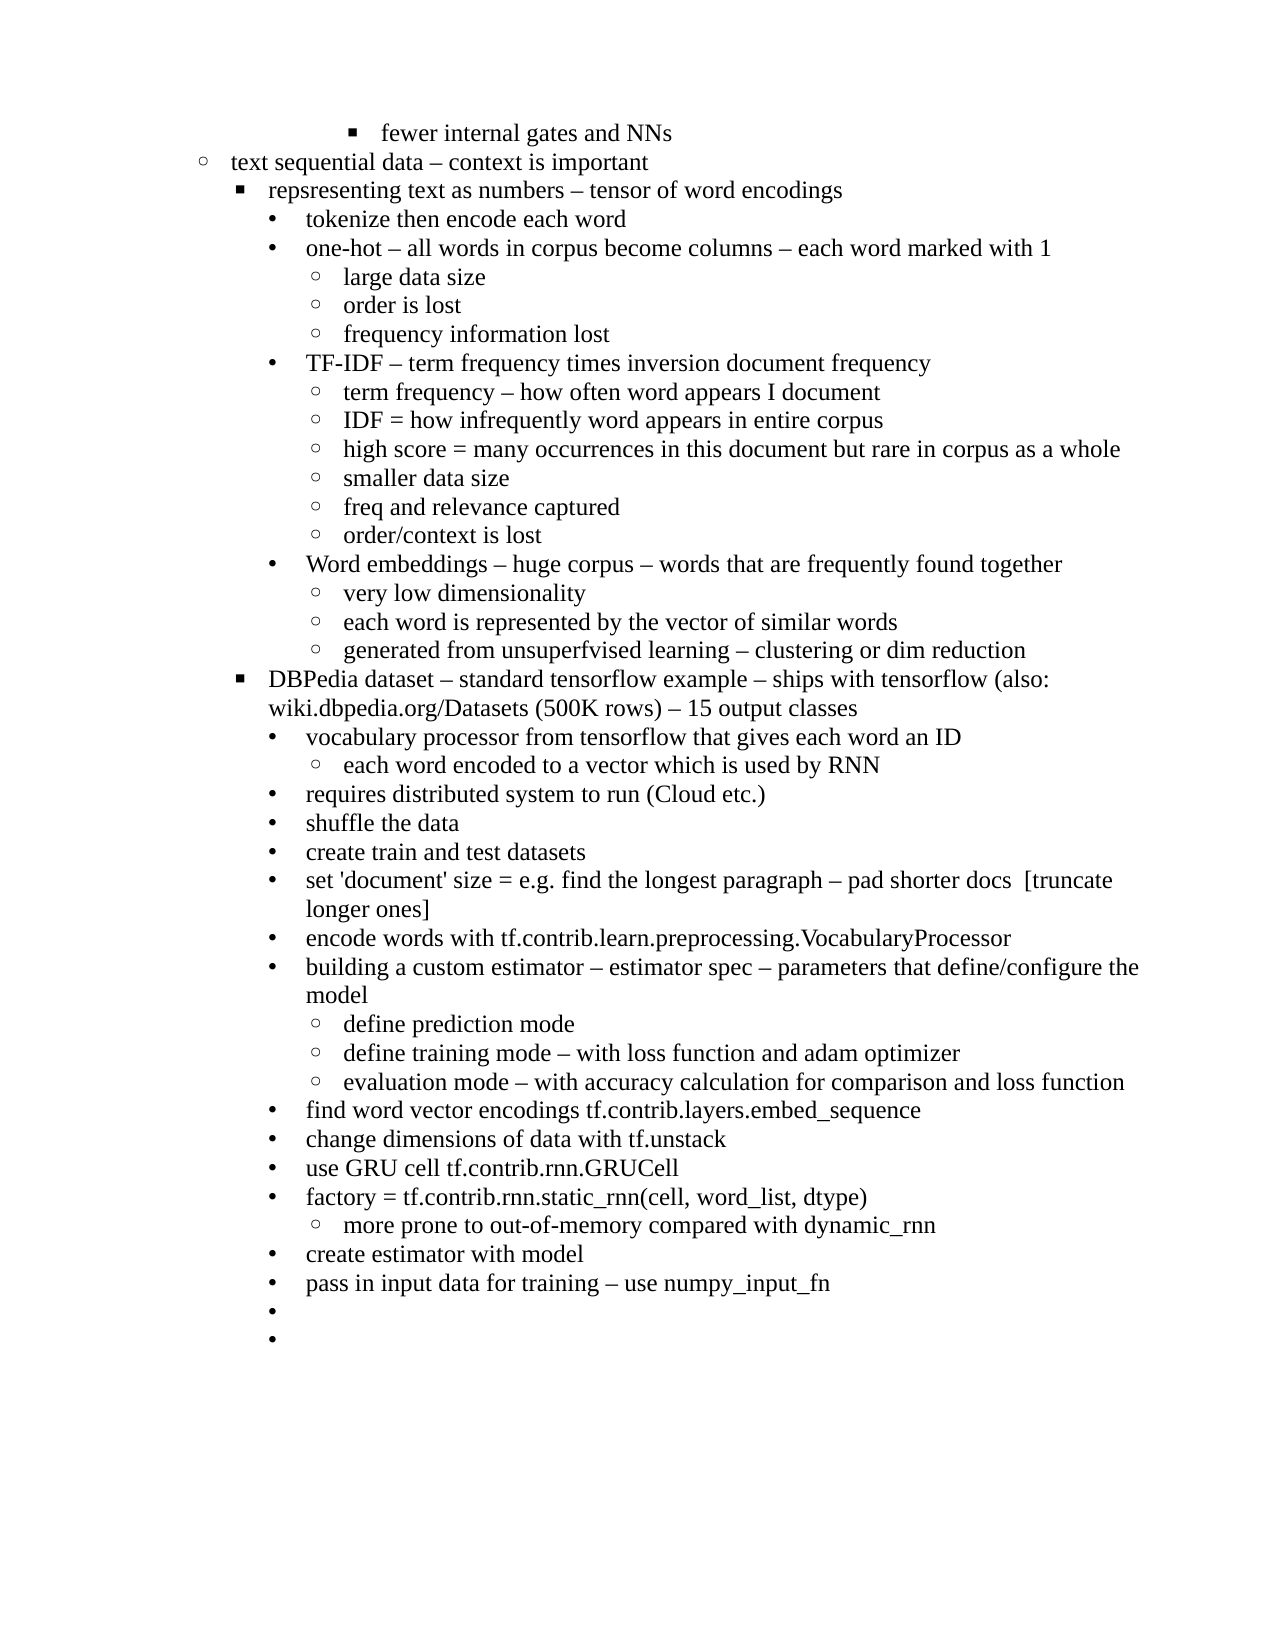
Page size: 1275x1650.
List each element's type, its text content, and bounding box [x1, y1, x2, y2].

list fewer internal gates and NNs [343, 118, 1157, 147]
list term frequency – how often word appears I document [306, 377, 1157, 406]
list large data size [306, 262, 1157, 291]
list freq and relevance captured [306, 492, 1157, 521]
list frequency information lost [306, 319, 1157, 348]
list order is lost [306, 291, 1157, 319]
list encode words with tf.contrib.learn.preprocessing.VocabularyProcessor [268, 923, 1157, 952]
list use GRU cell tf.contrib.rnn.GRUCell [268, 1153, 1157, 1182]
list pass in input data for training – use numpy_input_fn [268, 1268, 1157, 1297]
list change dimensions of data with tf.unstack [268, 1124, 1157, 1153]
list define training mode – with loss function and adam optimizer [306, 1038, 1157, 1067]
list evaluation mode – with accuracy calculation for comparison and loss function [306, 1067, 1157, 1096]
list each word encoded to a vector which is used by RNN [306, 751, 1157, 779]
list vocabulary processor from tensorflow that gives each word an ID [268, 722, 1157, 751]
list IDF = how infrequently word appears in entire corpus [306, 406, 1157, 434]
list text sequential data – context is important [193, 147, 1157, 176]
list repsresenting text as numbers – tensor of word encodings [231, 176, 1157, 204]
list order/context is lost [306, 521, 1157, 549]
list Word embeddings – huge corpus – words that are frequently found together [268, 549, 1157, 578]
list create estimator with model [268, 1239, 1157, 1268]
list one-hot – all words in corpus become columns – each word marked with 1 [268, 233, 1157, 262]
list requires distributed system to run (Cloud etc.) [268, 779, 1157, 808]
list building a custom estimator – estimator spec – parameters that define/configure the model [268, 952, 1157, 1009]
list find word vector encodings tf.contrib.layers.embed_sequence [268, 1096, 1157, 1124]
list each word is represented by the vector of similar words [306, 607, 1157, 636]
list DBPedia dataset – standard tensorflow example – ships with tensorflow (also: wiki.dbpedia.org/Datasets (500K rows) – 15 output classes [231, 664, 1157, 722]
list high score = many occurrences in this document but rare in corpus as a whole [306, 434, 1157, 463]
list TF-IDF – term frequency times inversion document frequency [268, 348, 1157, 377]
list very low dimensionality [306, 578, 1157, 607]
list factory = tf.contrib.rnn.static_rnn(cell, word_list, dtype) [268, 1182, 1157, 1211]
list more prone to out-of-memory compared with dynamic_rnn [306, 1211, 1157, 1239]
list create train and test datasets [268, 837, 1157, 866]
list define prediction mode [306, 1009, 1157, 1038]
list tokenize then encode each word [268, 204, 1157, 233]
list shuffle the data [268, 808, 1157, 837]
list smaller data size [306, 463, 1157, 492]
list generated from unsuperfvised learning – clustering or dim reduction [306, 636, 1157, 664]
list set 'document' size = e.g. find the longest paragraph – pad shorter docs [truncate longer ones] [268, 866, 1157, 923]
